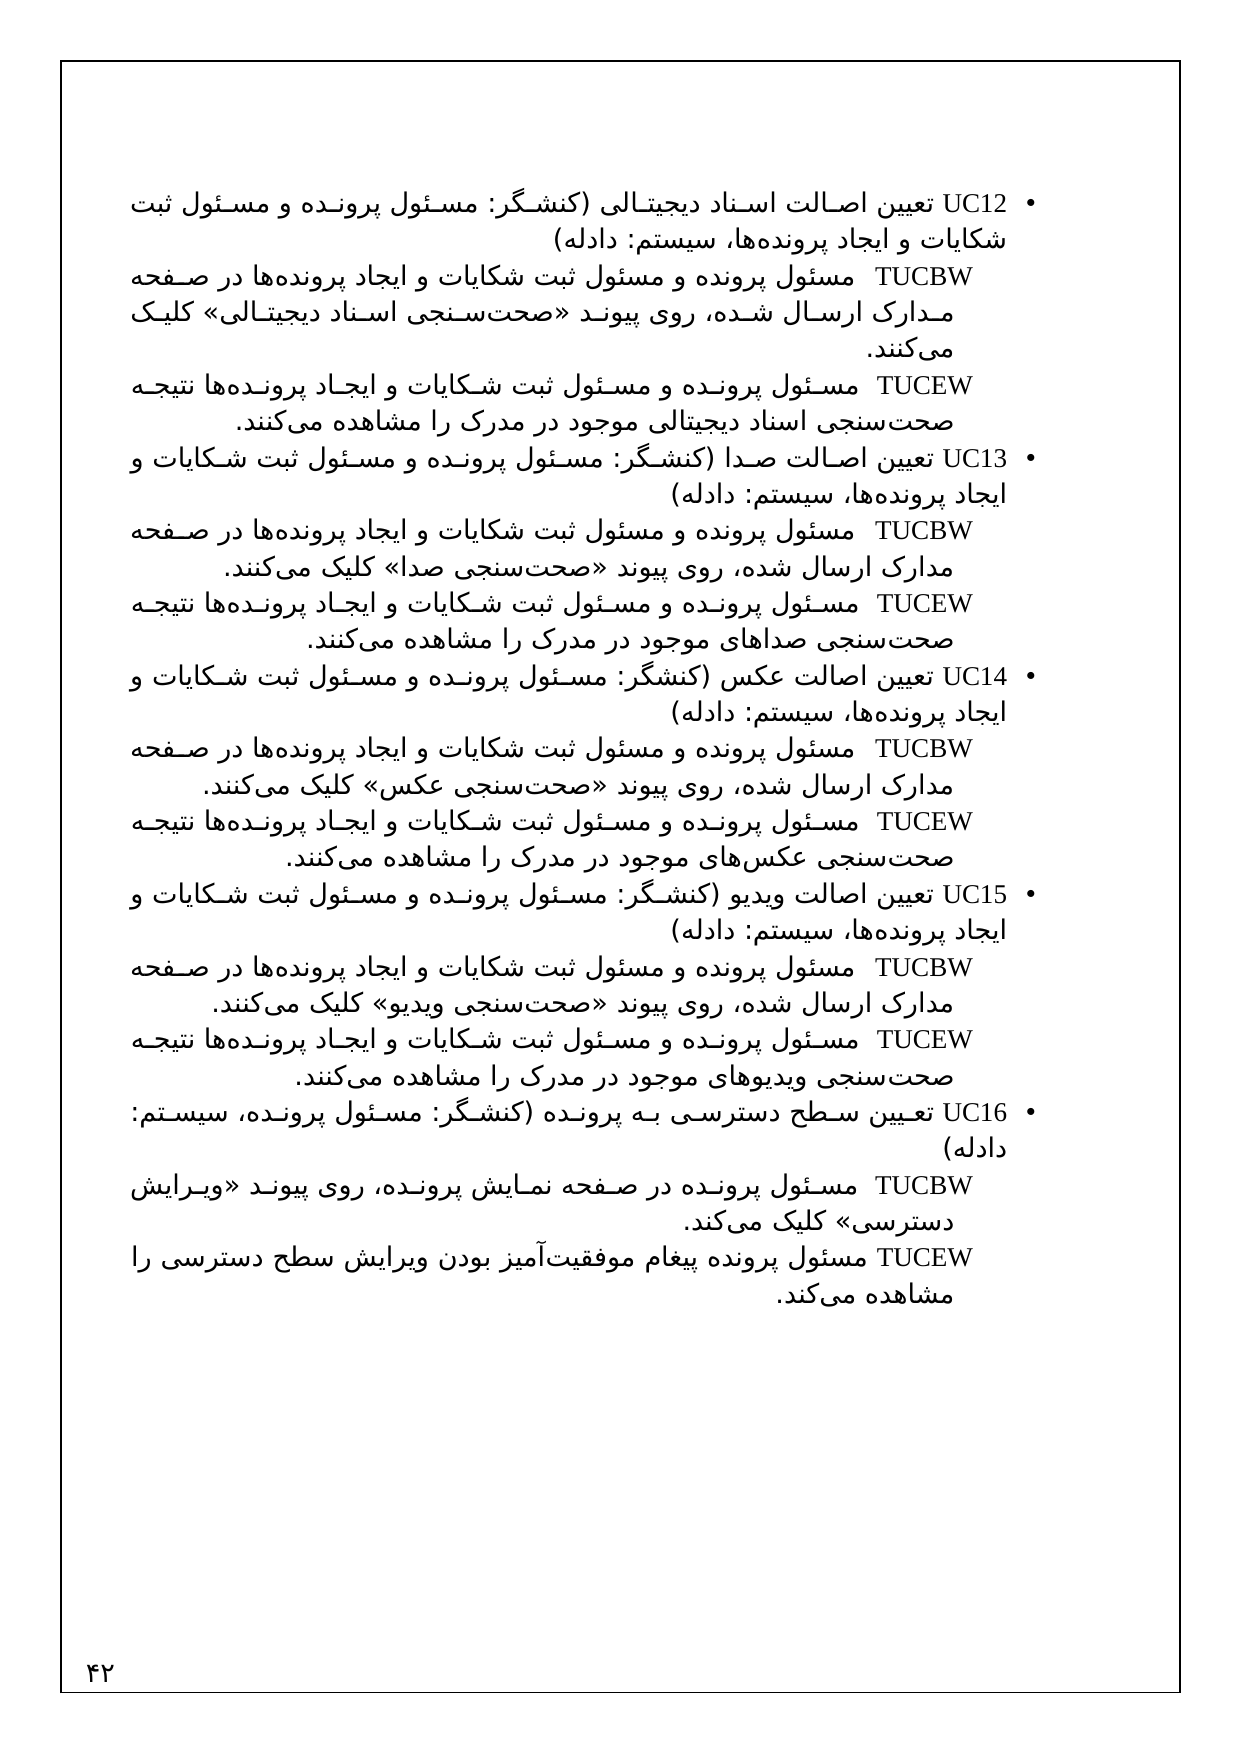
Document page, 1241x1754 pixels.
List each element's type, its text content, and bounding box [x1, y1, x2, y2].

list UC16 تعیین سطح دسترسی به پرونده (کنشگر: مسئول پرونده، سیستم: دادله) [130, 1096, 1026, 1164]
list TUCBW مسئول پرونده در صفحه نمایش پرونده، روی پیوند «ویرایش دسترسی» کلیک می‌کند. [130, 1169, 973, 1237]
list TUCEW مسئول پرونده و مسئول ثبت شکایات و ایجاد پرونده‌ها نتیجه صحت‌سنجی اسناد دیجیتالی موجود در مدرک را مشاهده می‌کنند. [130, 369, 973, 437]
list UC15 تعیین اصالت ویدیو (کنشگر: مسئول پرونده و مسئول ثبت شکایات و ایجاد پرونده‌ها، سیستم: دادله) [130, 878, 1026, 946]
list TUCEW مسئول پرونده و مسئول ثبت شکایات و ایجاد پرونده‌ها نتیجه صحت‌سنجی صداهای موجود در مدرک را مشاهده می‌کنند. [130, 587, 973, 655]
list TUCBW مسئول پرونده و مسئول ثبت شکایات و ایجاد پرونده‌ها در صفحه مدارک ارسال شده، روی پیوند «صحت‌سنجی صدا» کلیک می‌کنند. [130, 514, 973, 582]
list TUCEW مسئول پرونده و مسئول ثبت شکایات و ایجاد پرونده‌ها نتیجه صحت‌سنجی ویدیوهای موجود در مدرک را مشاهده می‌کنند. [130, 1023, 973, 1091]
list TUCBW مسئول پرونده و مسئول ثبت شکایات و ایجاد پرونده‌ها در صفحه مدارک ارسال شده، روی پیوند «صحت‌سنجی اسناد دیجیتالی» کلیک می‌کنند. [130, 260, 973, 364]
list TUCEW مسئول پرونده و مسئول ثبت شکایات و ایجاد پرونده‌ها نتیجه صحت‌سنجی عکس‌های موجود در مدرک را مشاهده می‌کنند. [130, 805, 973, 873]
list TUCBW مسئول پرونده و مسئول ثبت شکایات و ایجاد پرونده‌ها در صفحه مدارک ارسال شده، روی پیوند «صحت‌سنجی ویدیو» کلیک می‌کنند. [130, 951, 973, 1019]
list UC13 تعیین اصالت صدا (کنشگر: مسئول پرونده و مسئول ثبت شکایات و ایجاد پرونده‌ها، سیستم: دادله) [130, 442, 1026, 510]
list UC12 تعیین اصالت اسناد دیجیتالی (کنشگر: مسئول پرونده و مسئول ثبت شکایات و ایجاد پرونده‌ها، سیستم: دادله) [130, 187, 1026, 255]
list UC14 تعیین اصالت عکس (کنشگر: مسئول پرونده و مسئول ثبت شکایات و ایجاد پرونده‌ها، سیستم: دادله) [130, 660, 1026, 728]
list TUCEW مسئول پرونده پیغام موفقیت‌آمیز بودن ویرایش سطح دسترسی را مشاهده می‌کند. [130, 1241, 973, 1309]
list TUCBW مسئول پرونده و مسئول ثبت شکایات و ایجاد پرونده‌ها در صفحه مدارک ارسال شده، روی پیوند «صحت‌سنجی عکس» کلیک می‌کنند. [130, 732, 973, 801]
